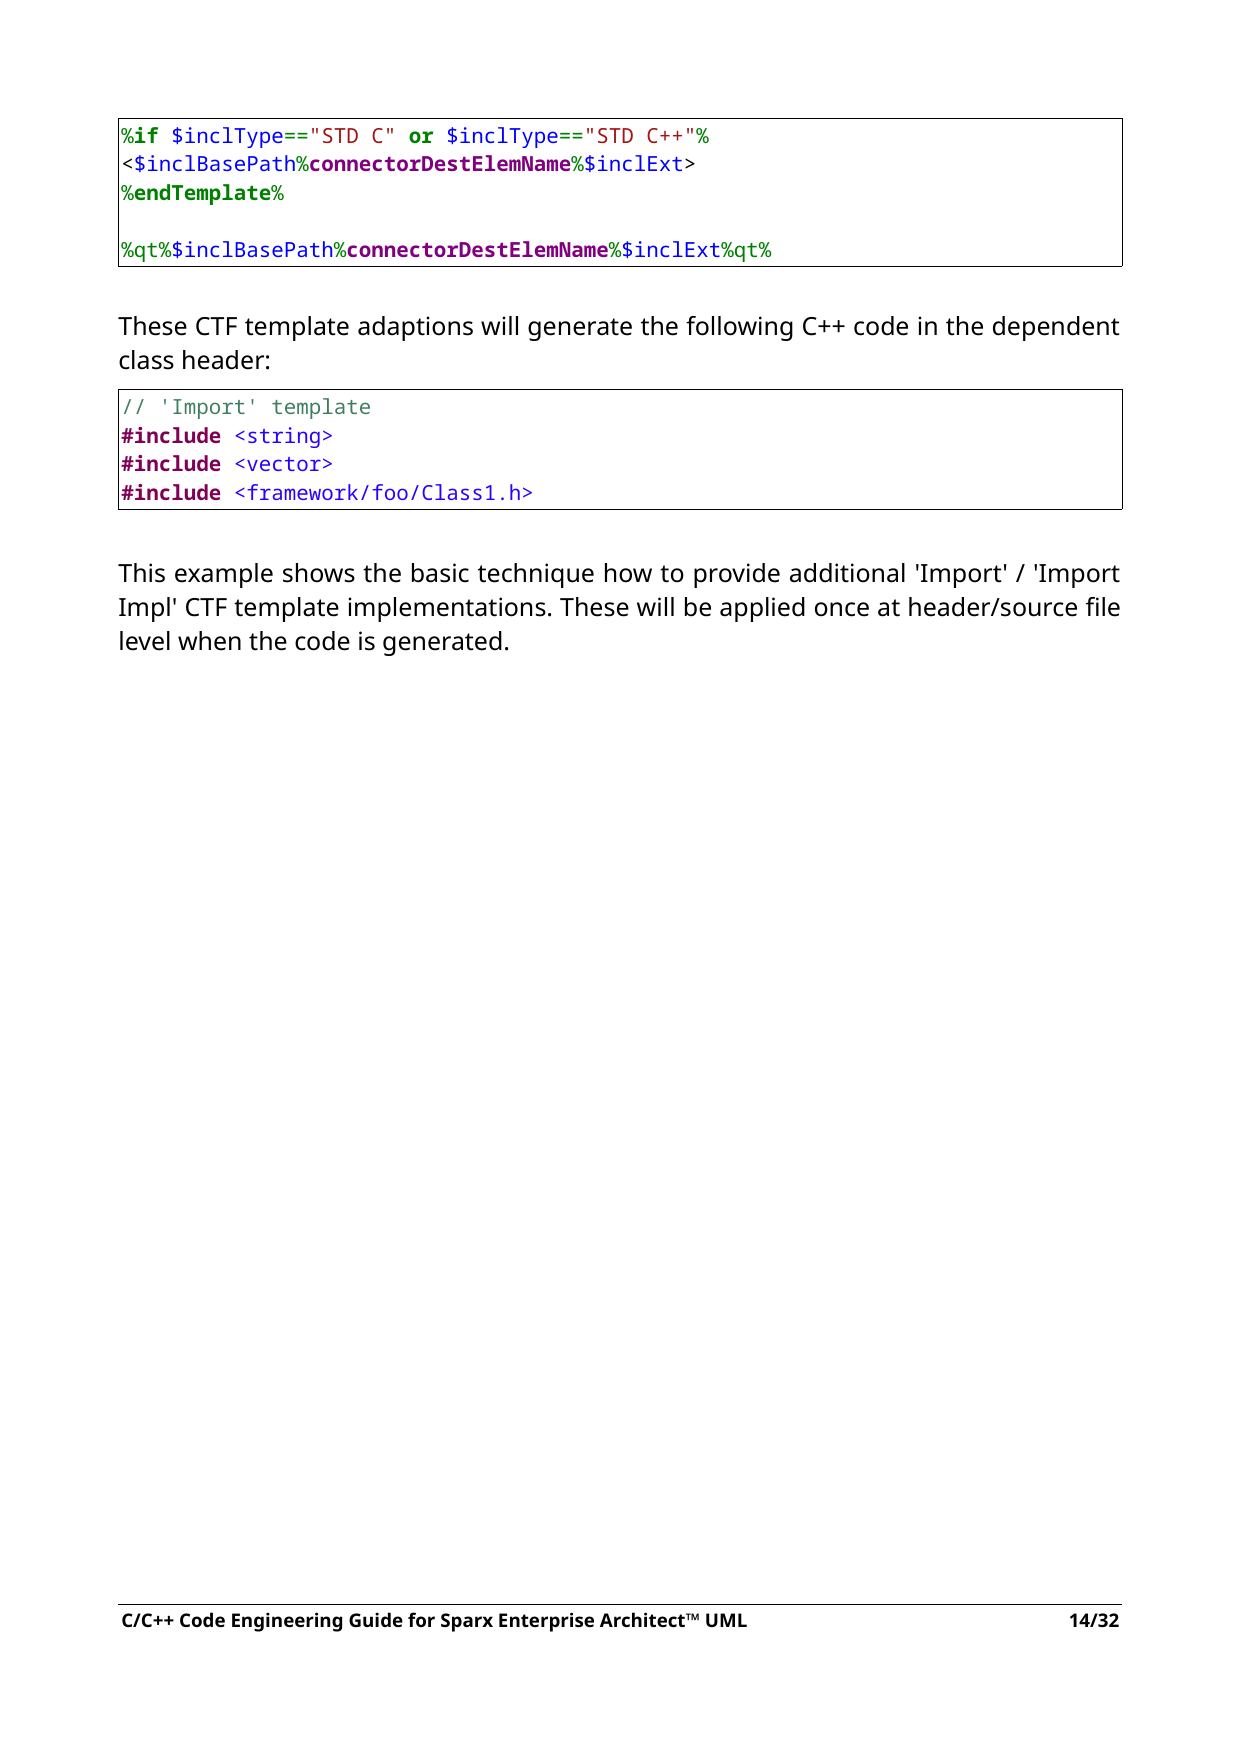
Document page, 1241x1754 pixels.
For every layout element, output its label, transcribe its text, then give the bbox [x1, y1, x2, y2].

text These CTF template adaptions will generate the following C++ code in the dependent class header: [118, 309, 1122, 377]
text %qt%$inclBasePath%connectorDestElemName%$inclExt%qt% [119, 232, 1122, 266]
text %endTemplate% [119, 175, 1122, 206]
text #include <framework/foo/Class1.h> [119, 474, 1122, 509]
text #include <string> [119, 418, 1122, 446]
text #include <vector> [119, 446, 1122, 474]
text %if $inclType=="STD C" or $inclType=="STD C++"% [119, 119, 1122, 147]
text This example shows the basic technique how to provide additional 'Import' / 'Import Impl' CTF template implementations. These will be applied once at header/source file level when the code is generated. [118, 556, 1122, 658]
text // 'Import' template [119, 390, 1122, 418]
text <$inclBasePath%connectorDestElemName%$inclExt> [119, 147, 1122, 175]
